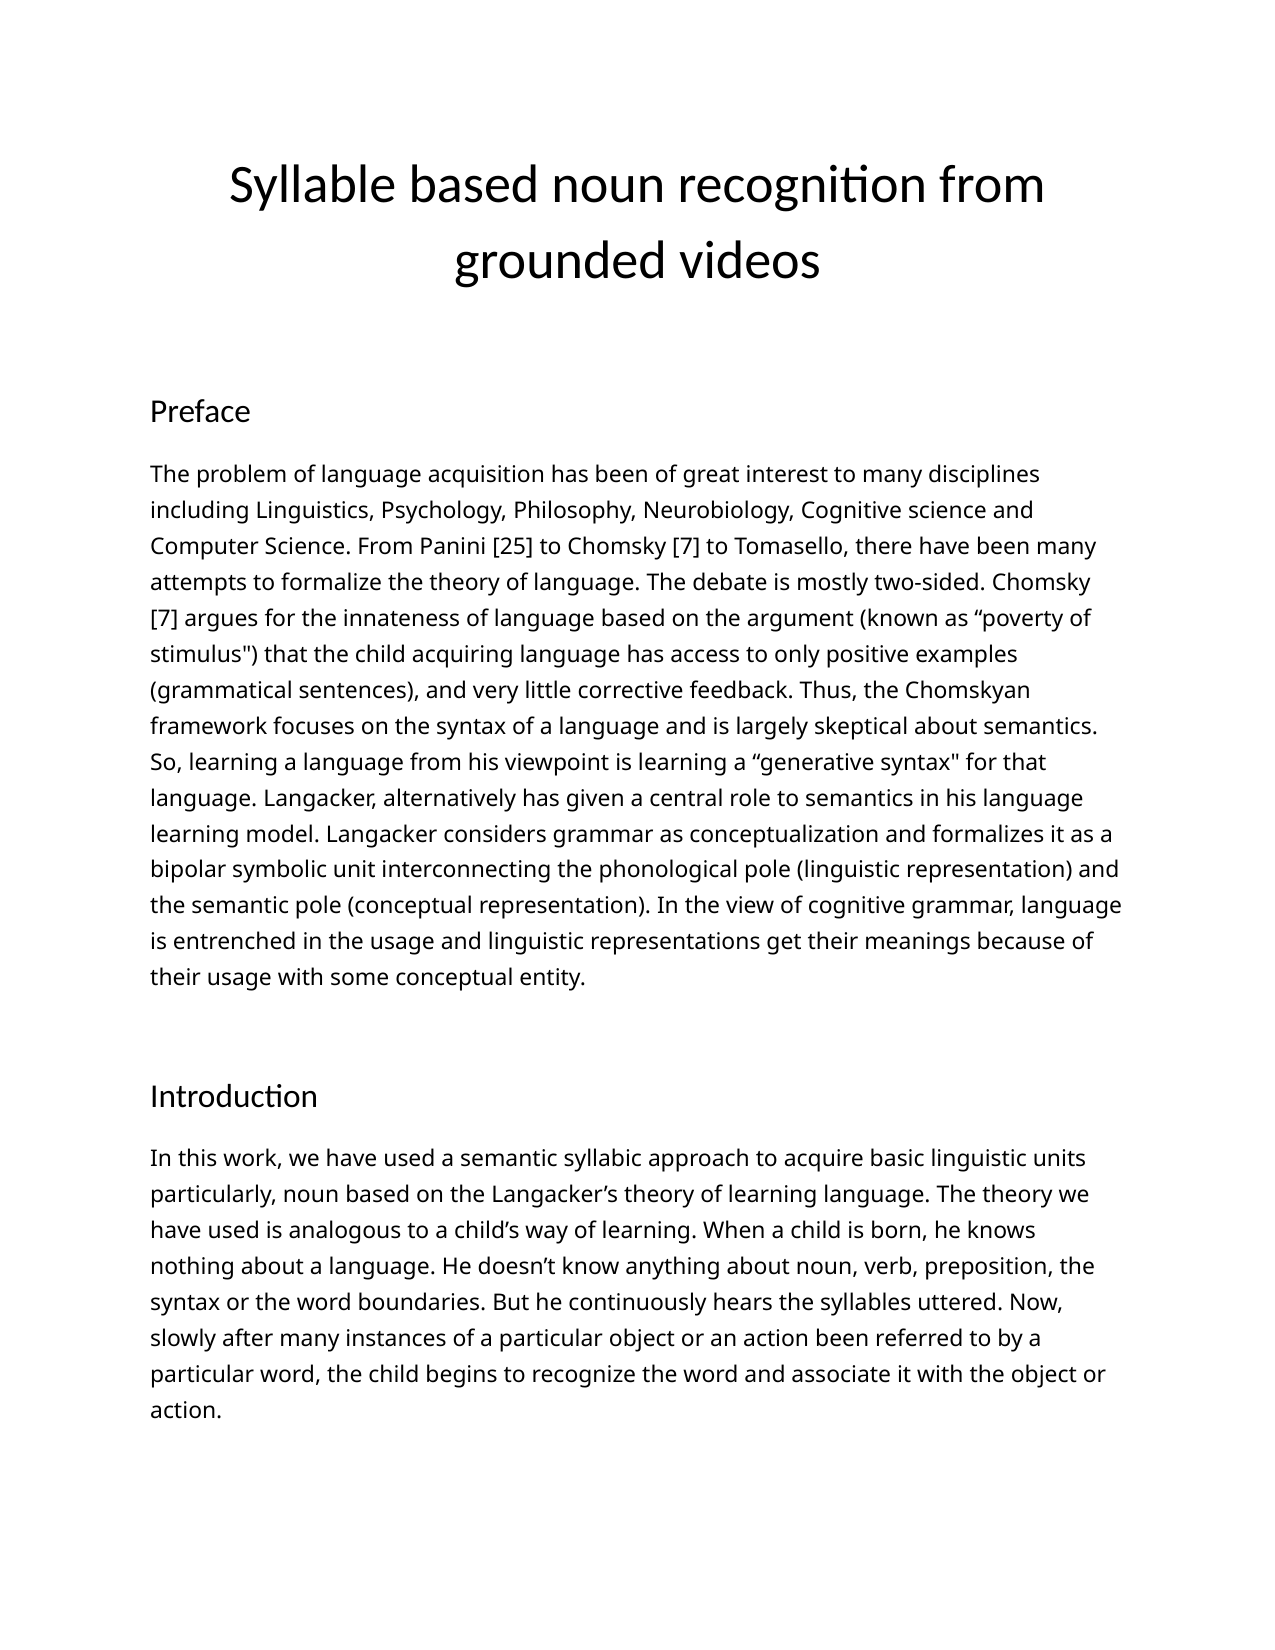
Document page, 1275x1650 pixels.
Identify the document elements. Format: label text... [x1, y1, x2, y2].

text Preface [150, 391, 1125, 431]
text Syllable based noun recognition from grounded videos [150, 150, 1125, 292]
text In this work, we have used a semantic syllabic approach to acquire basic linguistic units particularly, noun based on the Langacker’s theory of learning language. The theory we have used is analogous to a child’s way of learning. When a child is born, he knows nothing about a language. He doesn’t know anything about noun, verb, preposition, the syntax or the word boundaries. But he continuously hears the syllables uttered. Now, slowly after many instances of a particular object or an action been referred to by a particular word, the child begins to recognize the word and associate it with the object or action. [150, 1142, 1125, 1425]
text The problem of language acquisition has been of great interest to many disciplines including Linguistics, Psychology, Philosophy, Neurobiology, Cognitive science and Computer Science. From Panini [25] to Chomsky [7] to Tomasello, there have been many attempts to formalize the theory of language. The debate is mostly two-sided. Chomsky [7] argues for the innateness of language based on the argument (known as “poverty of stimulus") that the child acquiring language has access to only positive examples (grammatical sentences), and very little corrective feedback. Thus, the Chomskyan framework focuses on the syntax of a language and is largely skeptical about semantics. So, learning a language from his viewpoint is learning a “generative syntax" for that language. Langacker, alternatively has given a central role to semantics in his language learning model. Langacker considers grammar as conceptualization and formalizes it as a bipolar symbolic unit interconnecting the phonological pole (linguistic representation) and the semantic pole (conceptual representation). In the view of cognitive grammar, language is entrenched in the usage and linguistic representations get their meanings because of their usage with some conceptual entity. [150, 458, 1125, 992]
text Introduction [150, 1075, 1125, 1116]
